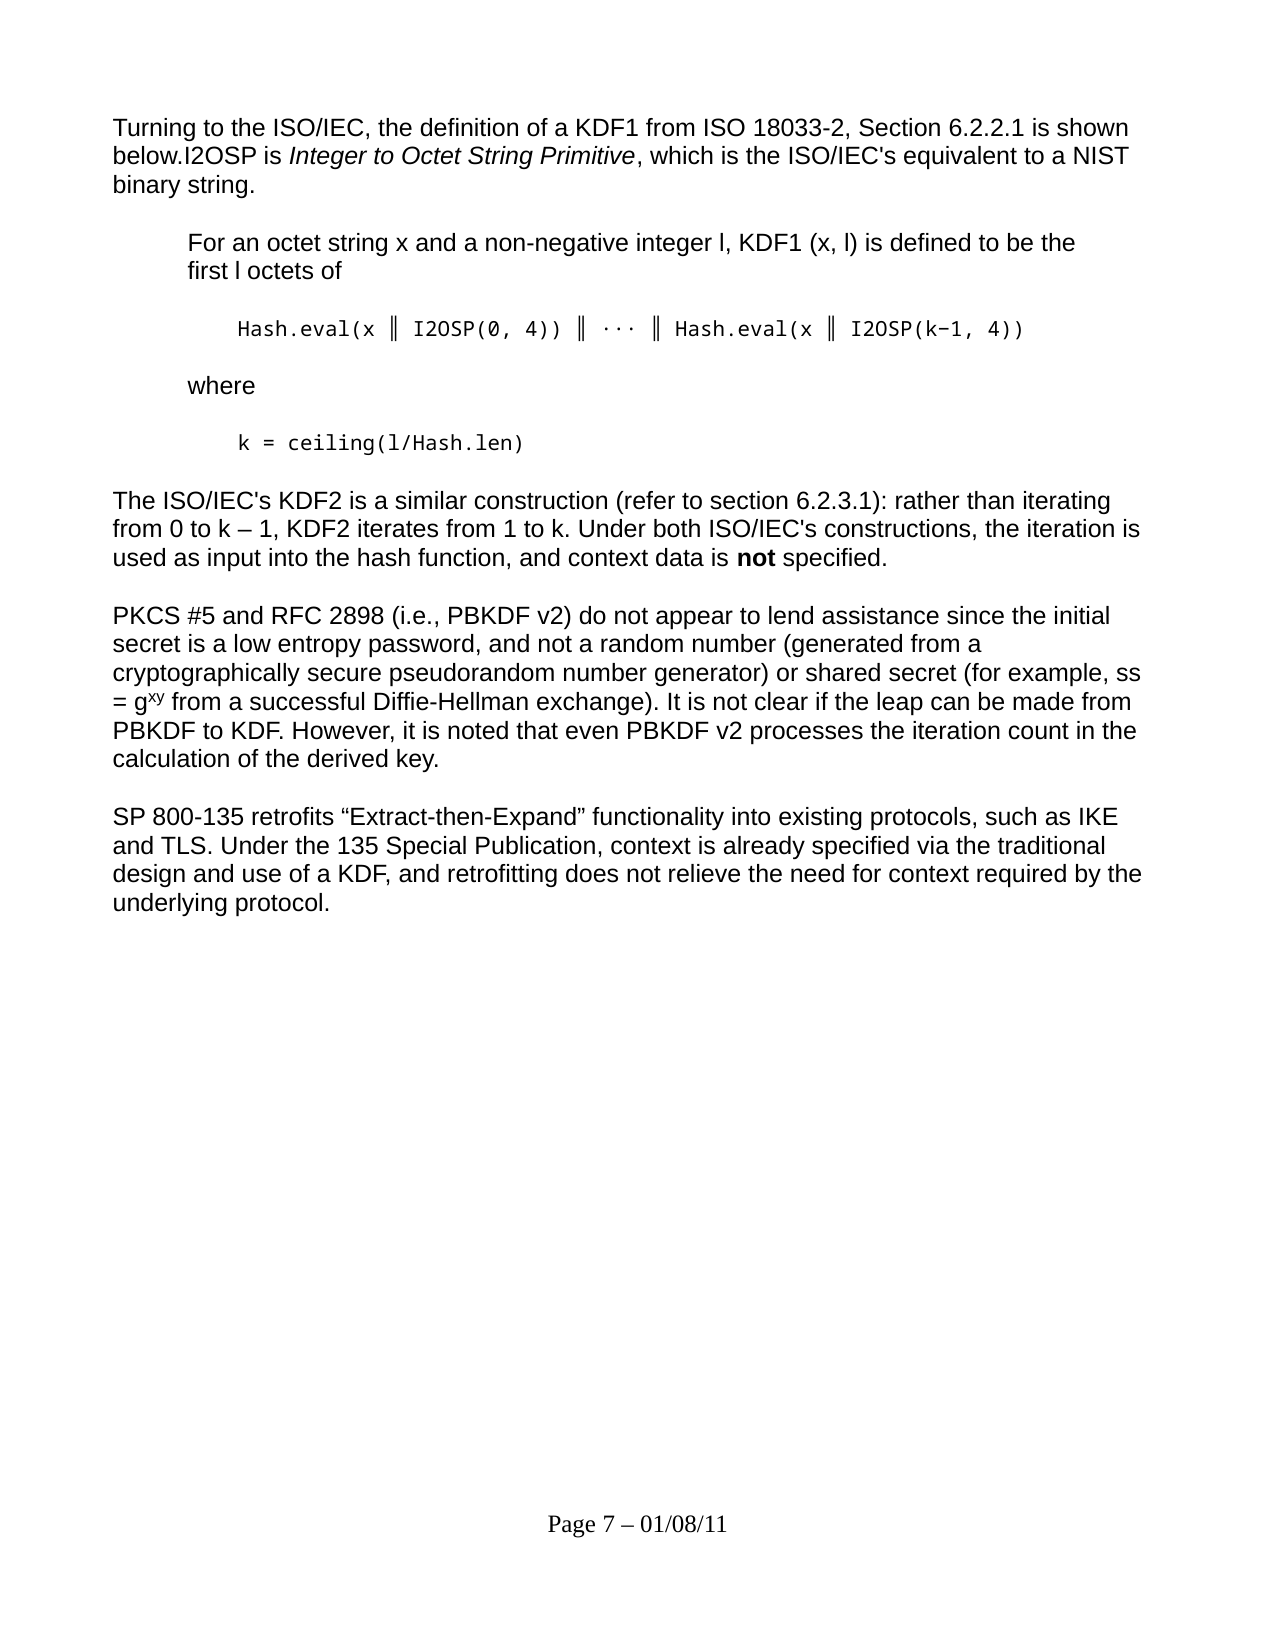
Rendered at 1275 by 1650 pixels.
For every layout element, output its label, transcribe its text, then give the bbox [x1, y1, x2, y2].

text SP 800-135 retrofits “Extract-then-Expand” functionality into existing protocols, such as IKE and TLS. Under the 135 Special Publication, context is already specified via the traditional design and use of a KDF, and retrofitting does not relieve the need for context required by the underlying protocol. [112, 802, 1162, 917]
text where [187, 371, 1087, 400]
text PKCS #5 and RFC 2898 (i.e., PBKDF v2) do not appear to lend assistance since the initial secret is a low entropy password, and not a random number (generated from a cryptographically secure pseudorandom number generator) or shared secret (for example, ss = gxy from a successful Diffie-Hellman exchange). It is not clear if the leap can be made from PBKDF to KDF. However, it is noted that even PBKDF v2 processes the iteration count in the calculation of the derived key. [112, 601, 1162, 773]
text k = ceiling(l/Hash.len) [187, 428, 1087, 457]
text Hash.eval(x ║ I2OSP(0, 4)) ║ ··· ║ Hash.eval(x ║ I2OSP(k−1, 4)) [187, 314, 1087, 342]
text Turning to the ISO/IEC, the definition of a KDF1 from ISO 18033-2, Section 6.2.2.1 is shown below.I2OSP is Integer to Octet String Primitive, which is the ISO/IEC's equivalent to a NIST binary string. [112, 112, 1162, 199]
text The ISO/IEC's KDF2 is a similar construction (refer to section 6.2.3.1): rather than iterating from 0 to k – 1, KDF2 iterates from 1 to k. Under both ISO/IEC's constructions, the iteration is used as input into the hash function, and context data is not specified. [112, 486, 1162, 572]
text For an octet string x and a non-negative integer l, KDF1 (x, l) is defined to be the first l octets of [187, 227, 1087, 285]
